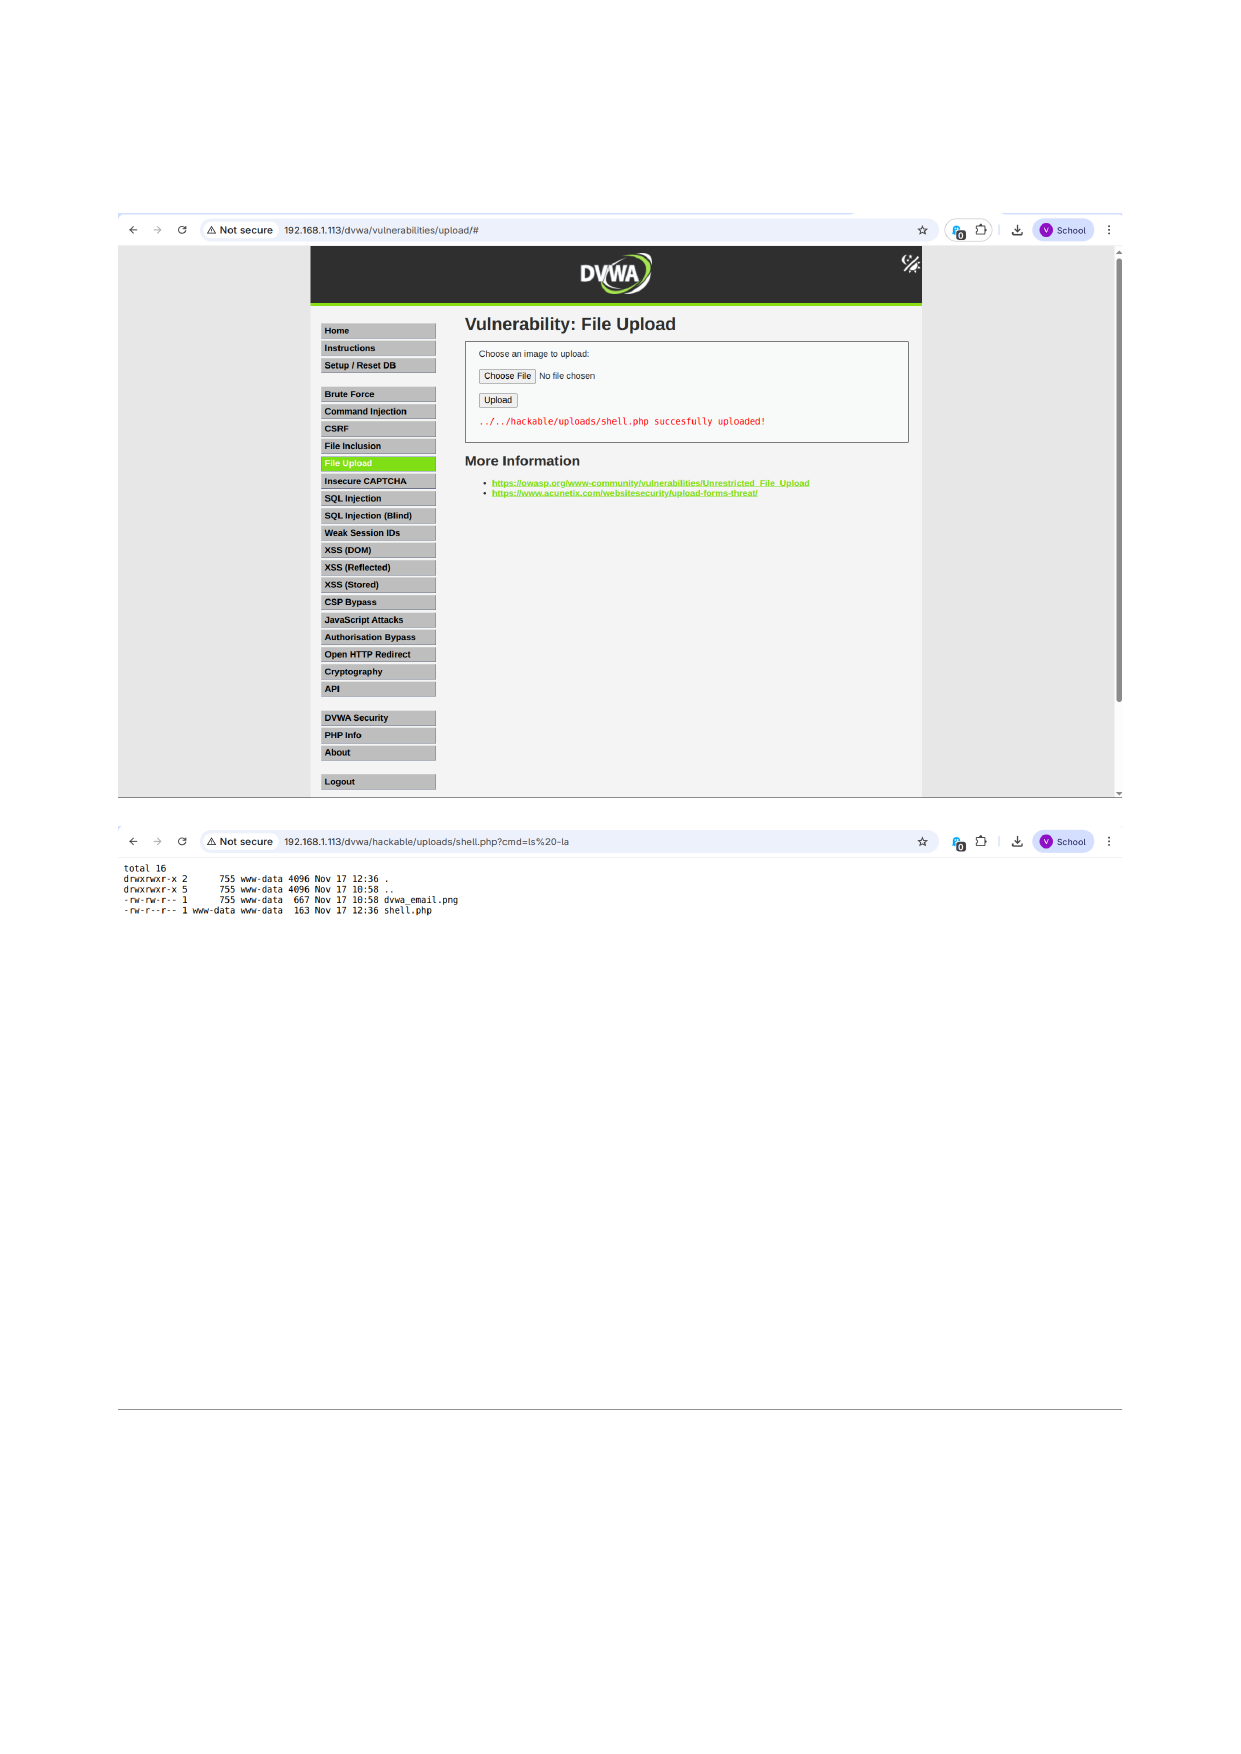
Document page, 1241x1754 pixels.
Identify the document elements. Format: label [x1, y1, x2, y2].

picture [118, 826, 1123, 1410]
picture [118, 213, 1123, 798]
